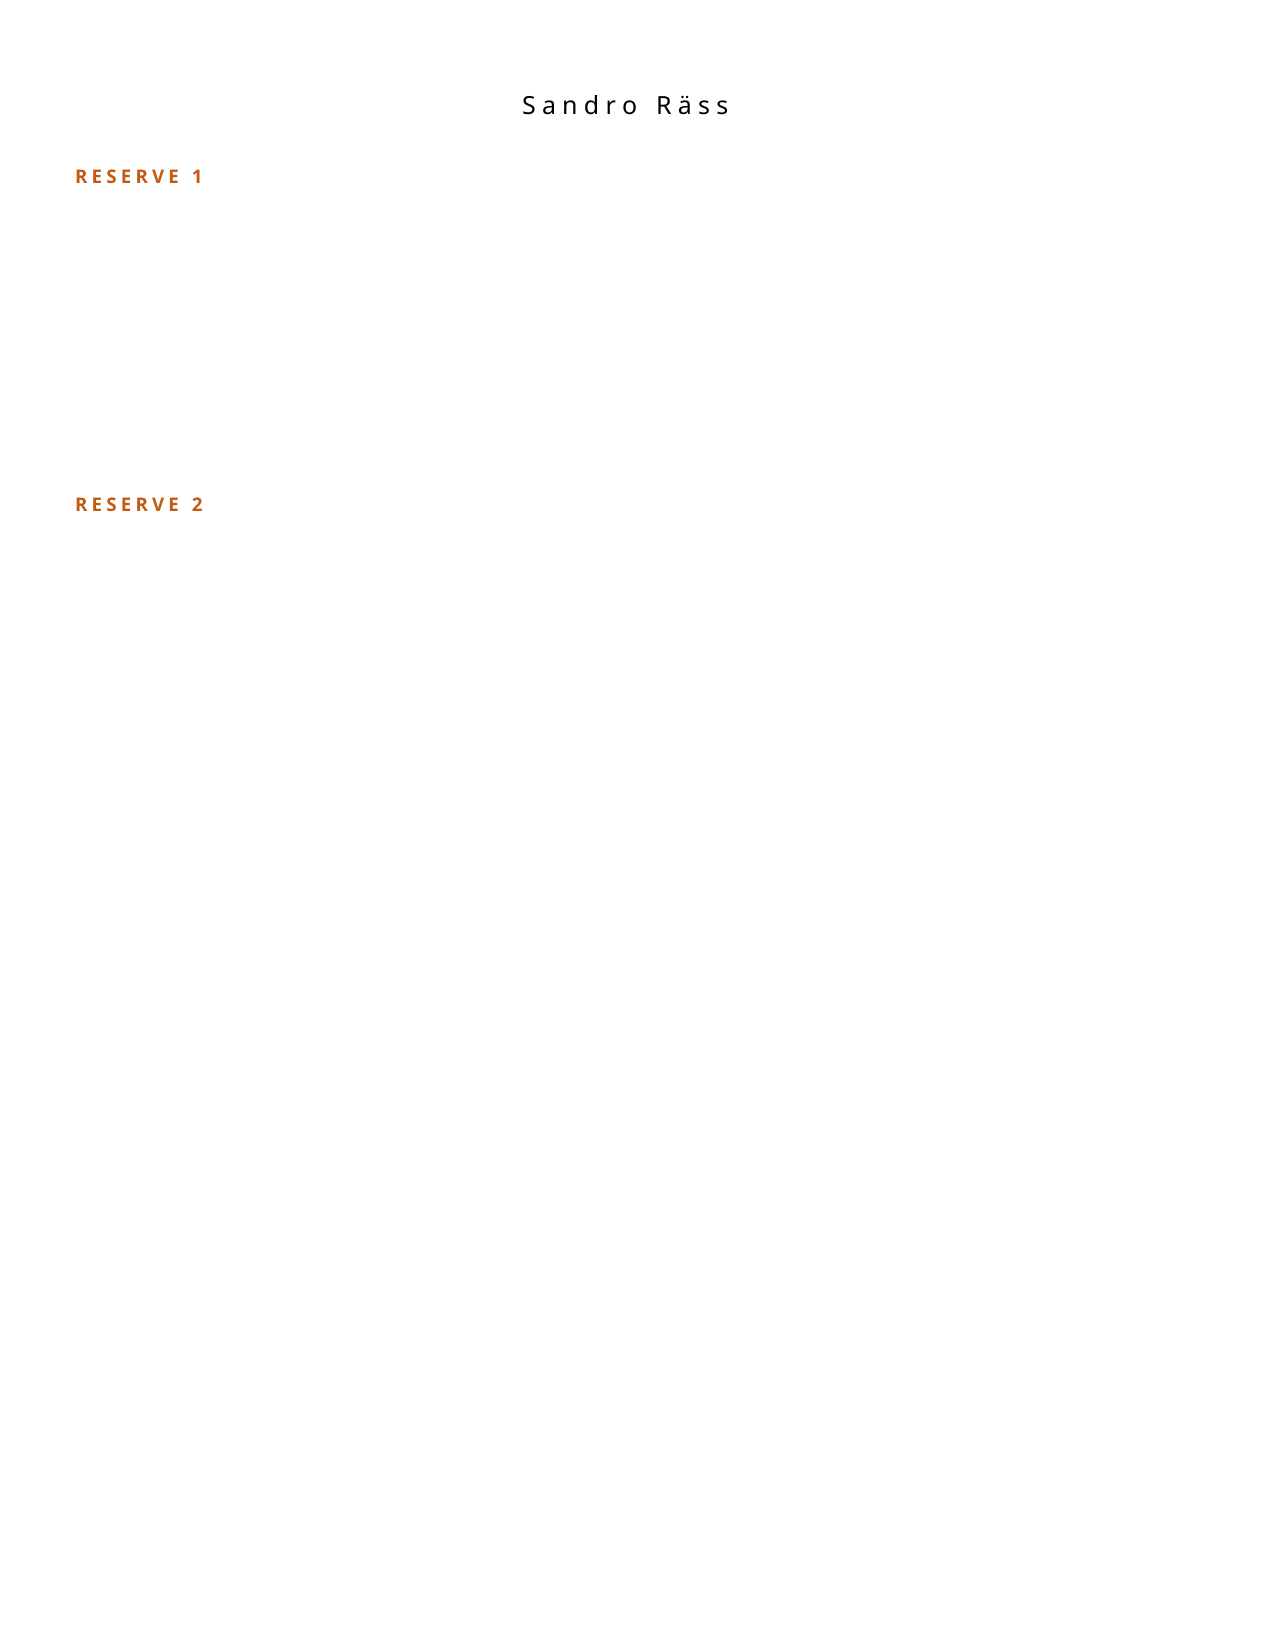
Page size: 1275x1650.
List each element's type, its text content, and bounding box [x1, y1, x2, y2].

table_cell RESERVE 1 [75, 151, 262, 478]
table_cell [263, 151, 291, 478]
table_cell RESERVE 2 [75, 479, 262, 806]
table_cell [263, 479, 291, 806]
table_cell [291, 479, 1200, 806]
table_cell [291, 151, 1200, 478]
